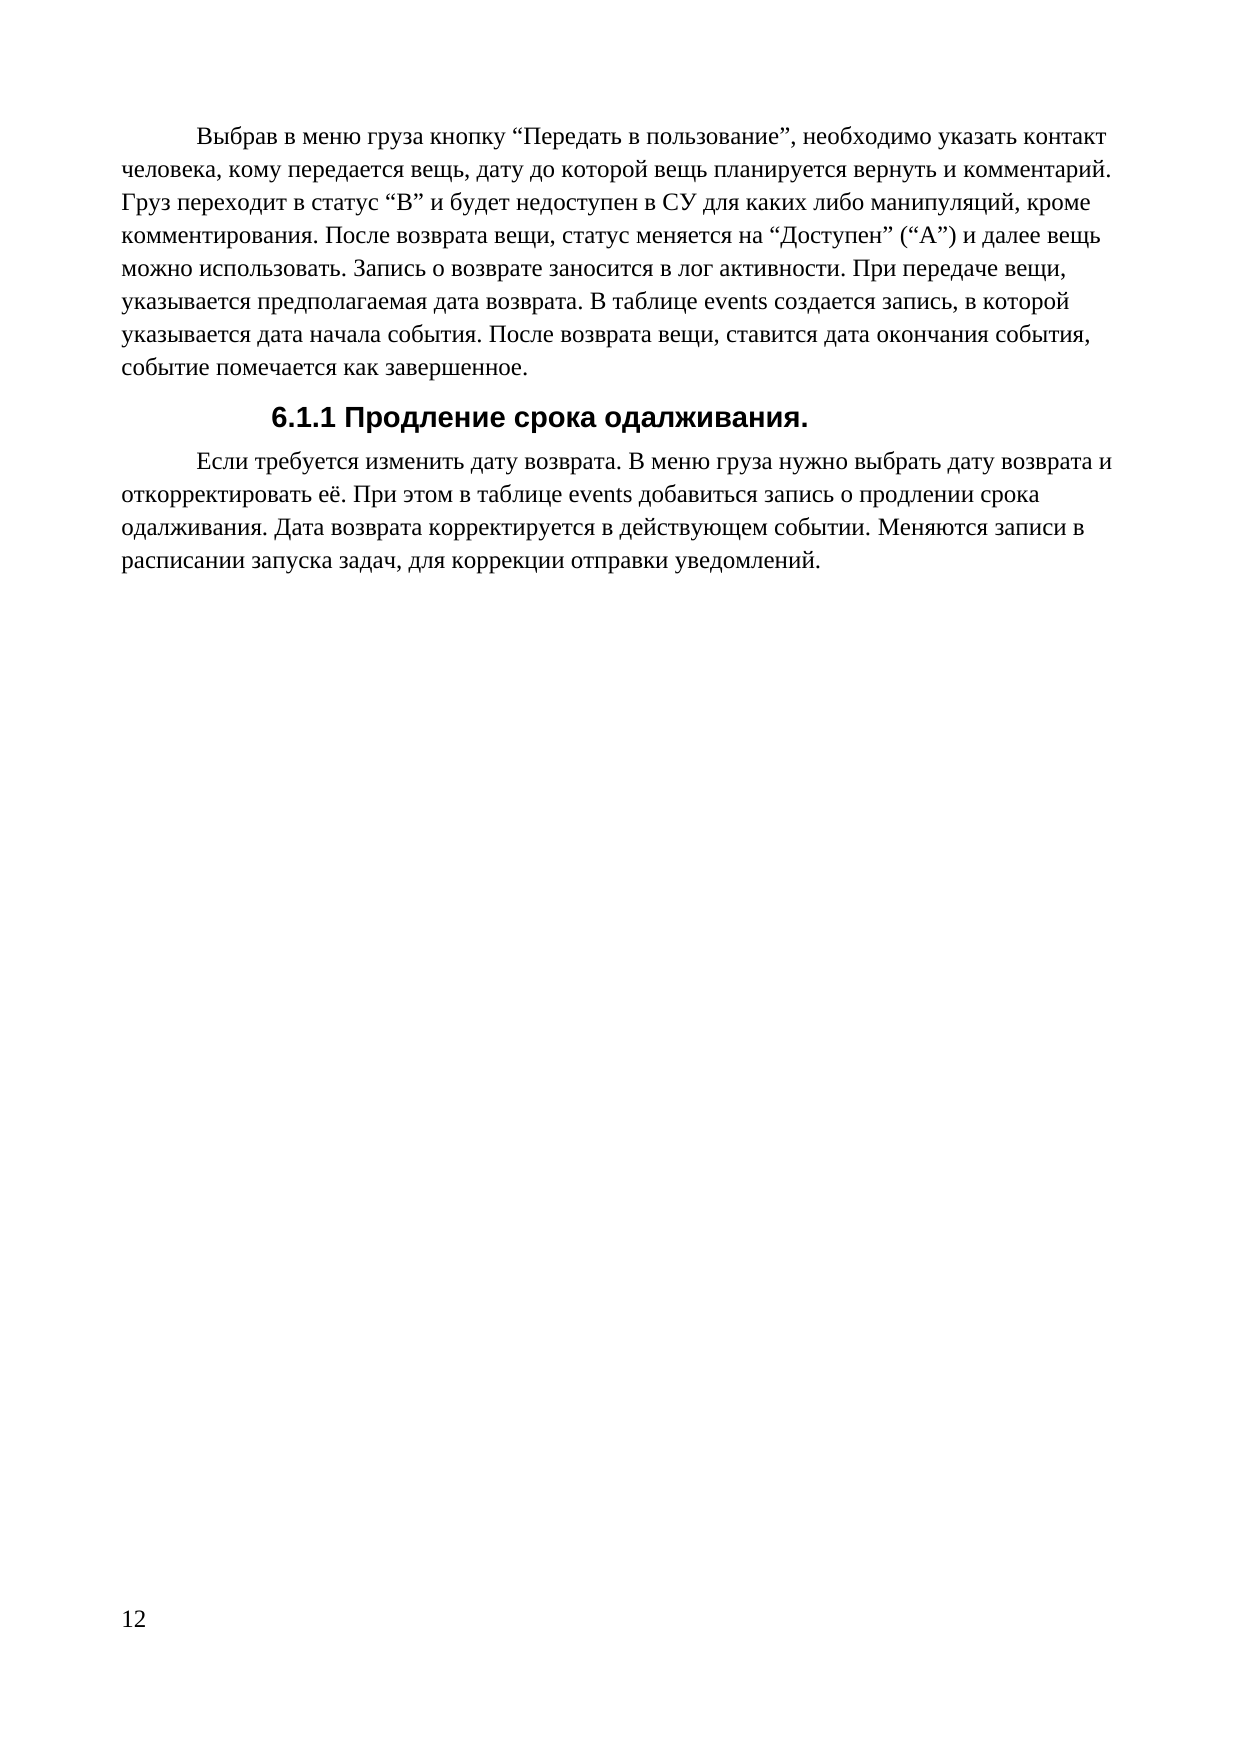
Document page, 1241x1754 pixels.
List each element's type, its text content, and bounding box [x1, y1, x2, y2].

text Выбрав в меню груза кнопку “Передать в пользование”, необходимо указать контакт человека, кому передается вещь, дату до которой вещь планируется вернуть и комментарий. Груз переходит в статус “B” и будет недоступен в СУ для каких либо манипуляций, кроме комментирования. После возврата вещи, статус меняется на “Доступен” (“А”) и далее вещь можно использовать. Запись о возврате заносится в лог активности. При передаче вещи, указывается предполагаемая дата возврата. В таблице events создается запись, в которой указывается дата начала события. После возврата вещи, ставится дата окончания события, событие помечается как завершенное. [121, 121, 1119, 381]
subtitle 6.1.1 Продление срока одалживания. [121, 400, 1119, 433]
text Если требуется изменить дату возврата. В меню груза нужно выбрать дату возврата и откорректировать её. При этом в таблице events добавиться запись о продлении срока одалживания. Дата возврата корректируется в действующем событии. Меняются записи в расписании запуска задач, для коррекции отправки уведомлений. [121, 446, 1119, 574]
